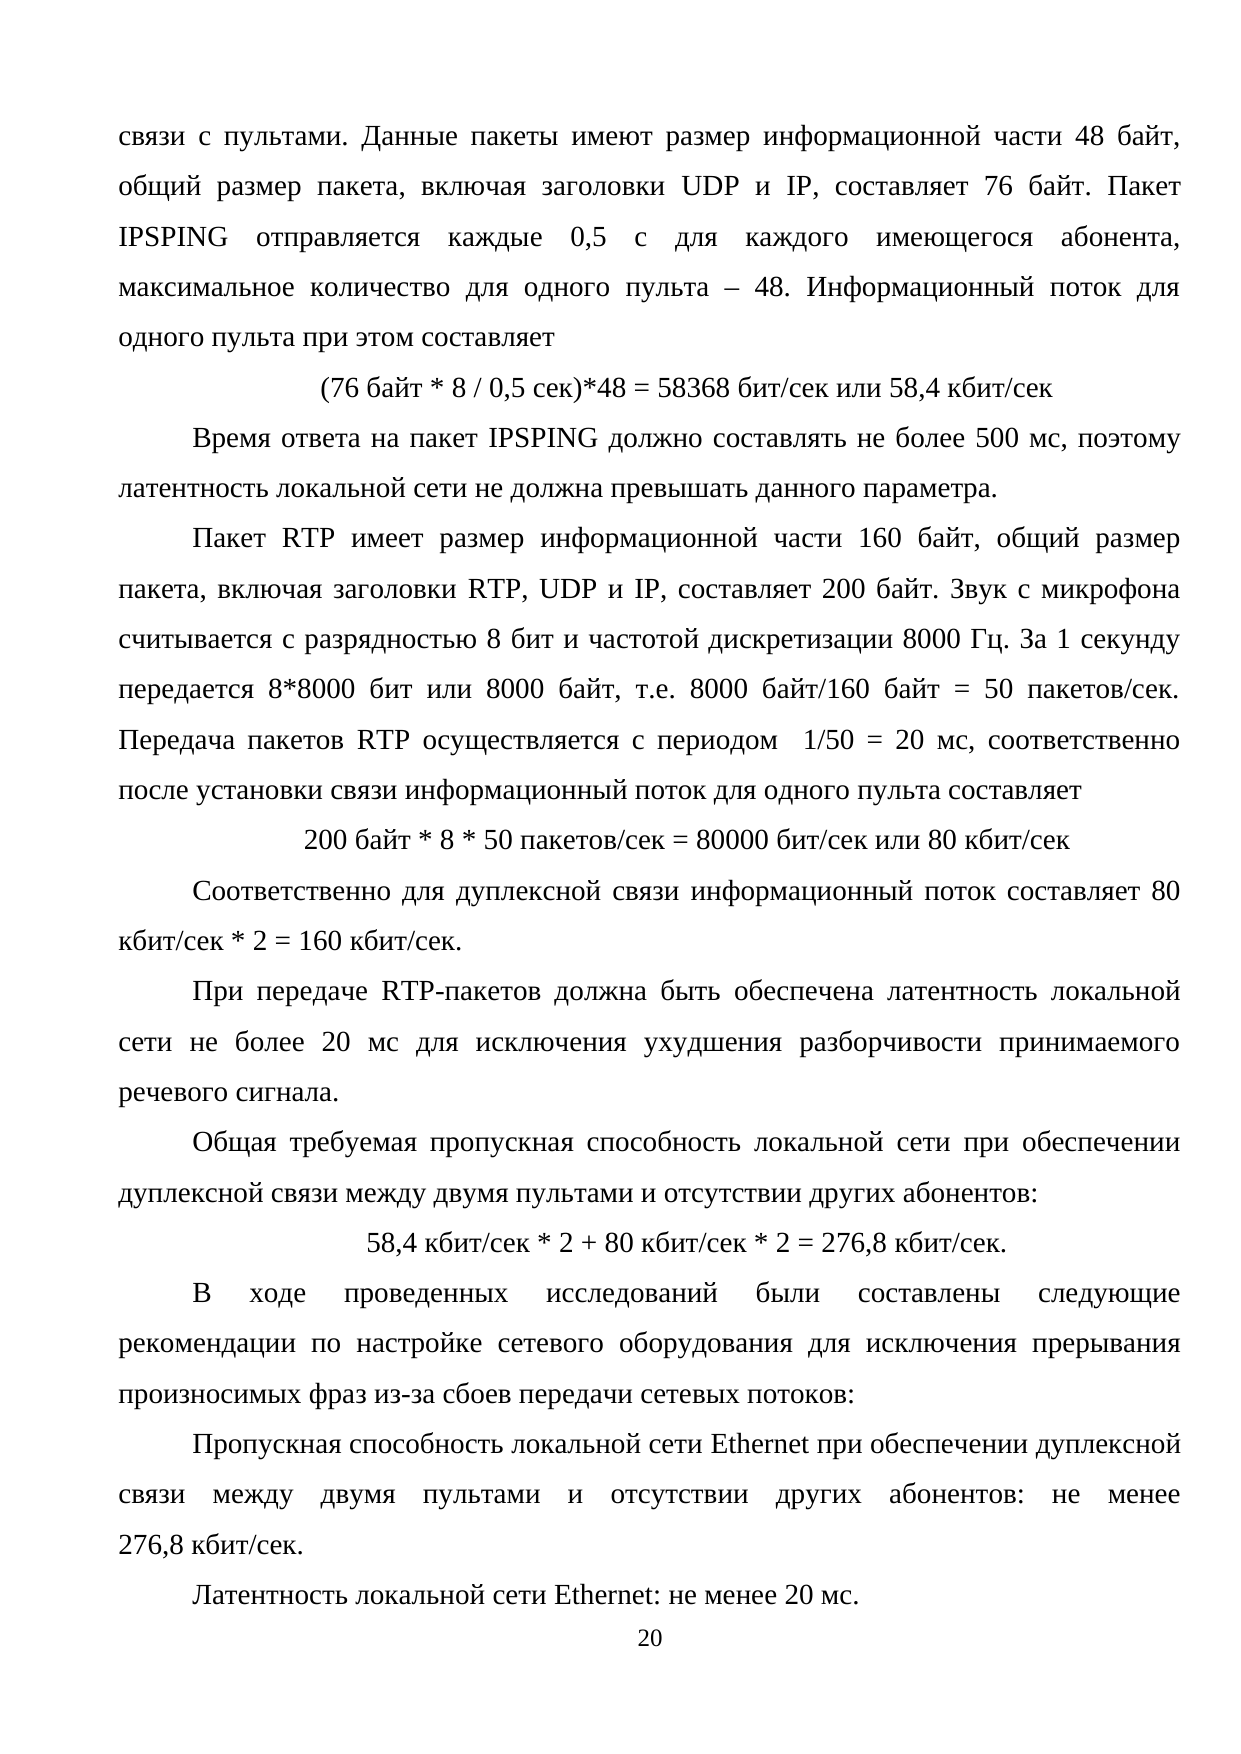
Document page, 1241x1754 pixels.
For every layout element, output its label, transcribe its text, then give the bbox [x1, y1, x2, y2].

text Соответственно для дуплексной связи информационный поток составляет 80 кбит/сек * 2 = 160 кбит/сек. [118, 873, 1181, 957]
text 58,4 кбит/сек * 2 + 80 кбит/сек * 2 = 276,8 кбит/сек. [118, 1225, 1181, 1258]
text Время ответа на пакет IPSPING должно составлять не более 500 мс, поэтому латентность локальной сети не должна превышать данного параметра. [118, 420, 1181, 504]
text связи с пультами. Данные пакеты имеют размер информационной части 48 байт, общий размер пакета, включая заголовки UDP и IP, составляет 76 байт. Пакет IPSPING отправляется каждые 0,5 с для каждого имеющегося абонента, максимальное количество для одного пульта – 48. Информационный поток для одного пульта при этом составляет [118, 118, 1181, 353]
text Пропускная способность локальной сети Ethernet при обеспечении дуплексной связи между двумя пультами и отсутствии других абонентов: не менее 276,8 кбит/сек. [118, 1426, 1181, 1560]
text При передаче RTP-пакетов должна быть обеспечена латентность локальной сети не более 20 мс для исключения ухудшения разборчивости принимаемого речевого сигнала. [118, 973, 1181, 1108]
text Общая требуемая пропускная способность локальной сети при обеспечении дуплексной связи между двумя пультами и отсутствии других абонентов: [118, 1124, 1181, 1208]
text Латентность локальной сети Ethernet: не менее 20 мс. [118, 1577, 1181, 1611]
text 200 байт * 8 * 50 пакетов/сек = 80000 бит/сек или 80 кбит/сек [118, 822, 1181, 856]
text Пакет RTP имеет размер информационной части 160 байт, общий размер пакета, включая заголовки RTP, UDP и IP, составляет 200 байт. Звук с микрофона считывается с разрядностью 8 бит и частотой дискретизации 8000 Гц. За 1 секунду передается 8*8000 бит или 8000 байт, т.е. 8000 байт/160 байт = 50 пакетов/сек. Передача пакетов RTP осуществляется с периодом 1/50 = 20 мс, соответственно после установки связи информационный поток для одного пульта составляет [118, 521, 1181, 806]
text (76 байт * 8 / 0,5 сек)*48 = 58368 бит/сек или 58,4 кбит/сек [118, 370, 1181, 403]
text В ходе проведенных исследований были составлены следующие рекомендации по настройке сетевого оборудования для исключения прерывания произносимых фраз из-за сбоев передачи сетевых потоков: [118, 1275, 1181, 1409]
